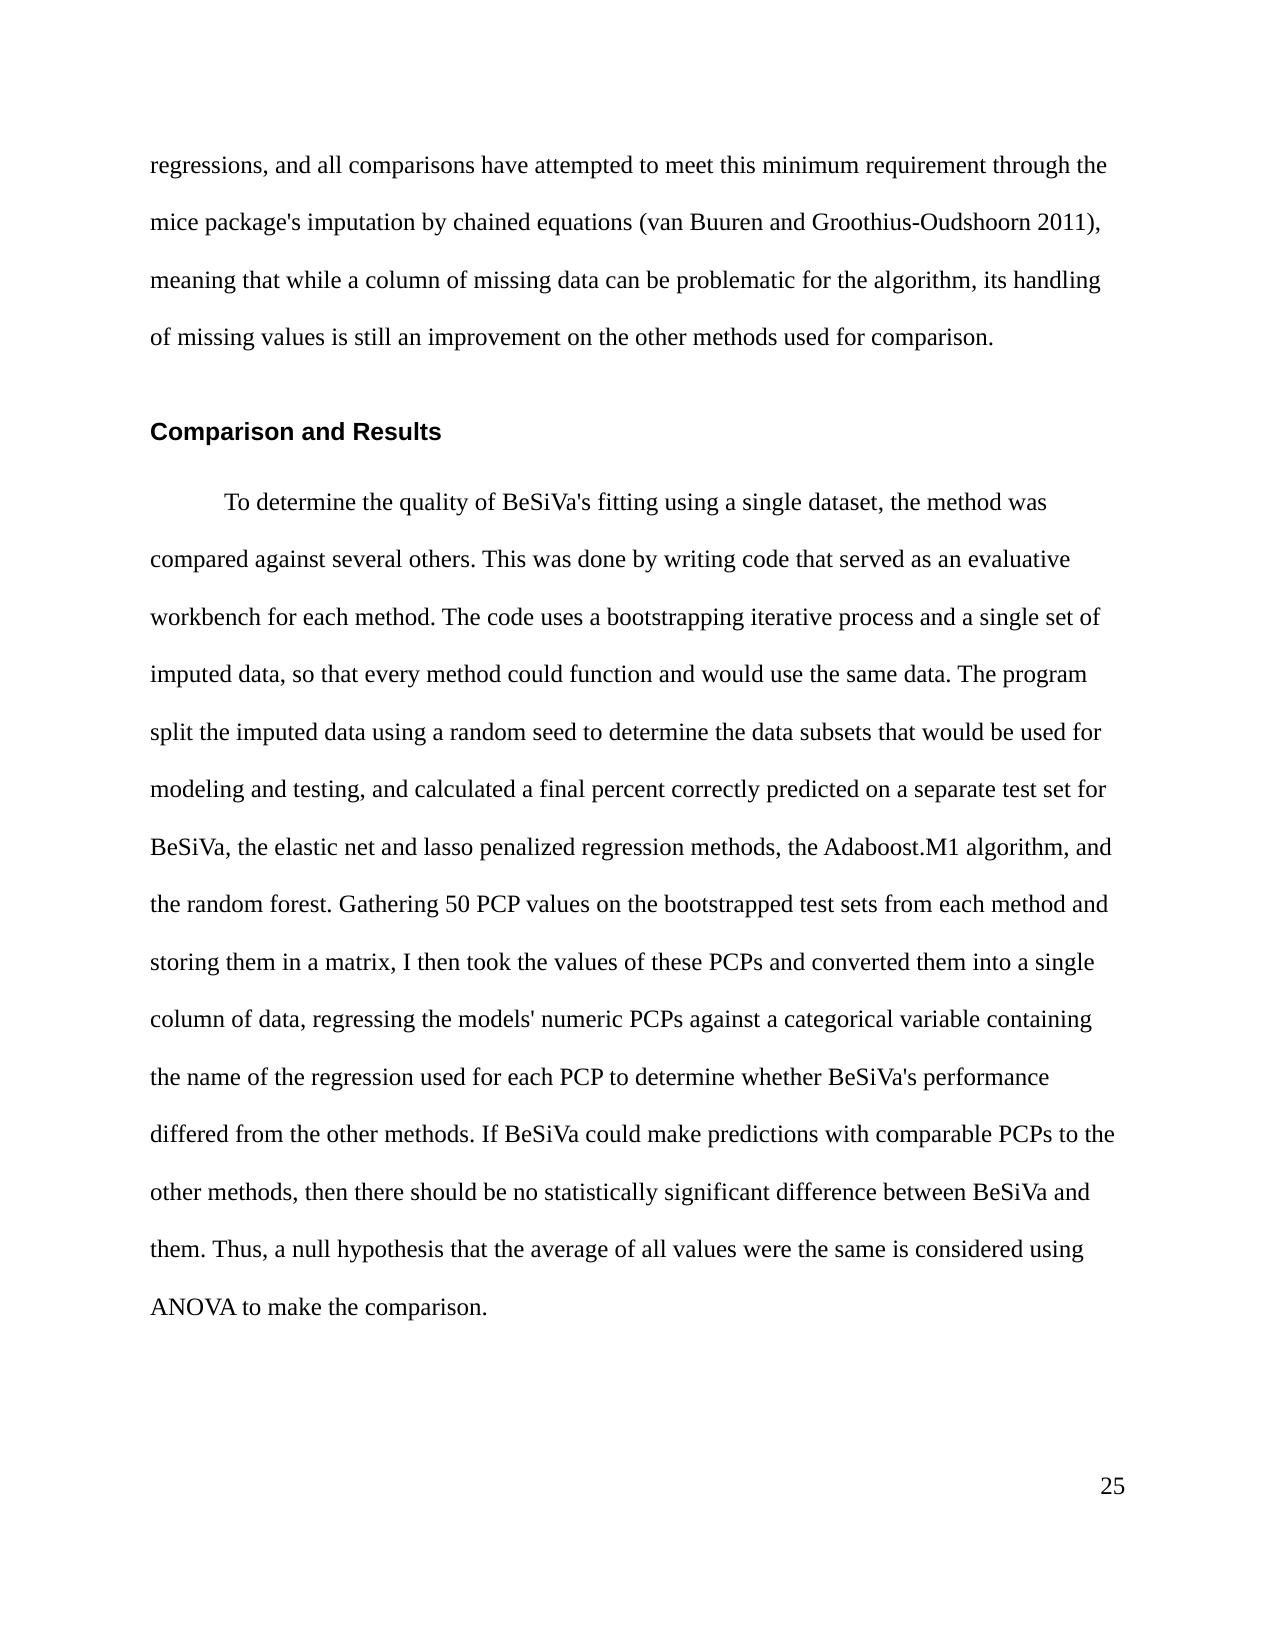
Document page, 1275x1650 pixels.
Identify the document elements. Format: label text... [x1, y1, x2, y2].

subtitle Comparison and Results [150, 417, 1125, 446]
text regressions, and all comparisons have attempted to meet this minimum requirement through the mice package's imputation by chained equations (van Buuren and Groothius-Oudshoorn 2011), meaning that while a column of missing data can be problematic for the algorithm, its handling of missing values is still an improvement on the other methods used for comparison. [150, 150, 1125, 351]
text To determine the quality of BeSiVa's fitting using a single dataset, the method was compared against several others. This was done by writing code that served as an evaluative workbench for each method. The code uses a bootstrapping iterative process and a single set of imputed data, so that every method could function and would use the same data. The program split the imputed data using a random seed to determine the data subsets that would be used for modeling and testing, and calculated a final percent correctly predicted on a separate test set for BeSiVa, the elastic net and lasso penalized regression methods, the Adaboost.M1 algorithm, and the random forest. Gathering 50 PCP values on the bootstrapped test sets from each method and storing them in a matrix, I then took the values of these PCPs and converted them into a single column of data, regressing the models' numeric PCPs against a categorical variable containing the name of the regression used for each PCP to determine whether BeSiVa's performance differed from the other methods. If BeSiVa could make predictions with comparable PCPs to the other methods, then there should be no statistically significant difference between BeSiVa and them. Thus, a null hypothesis that the average of all values were the same is considered using ANOVA to make the comparison. [150, 487, 1125, 1321]
